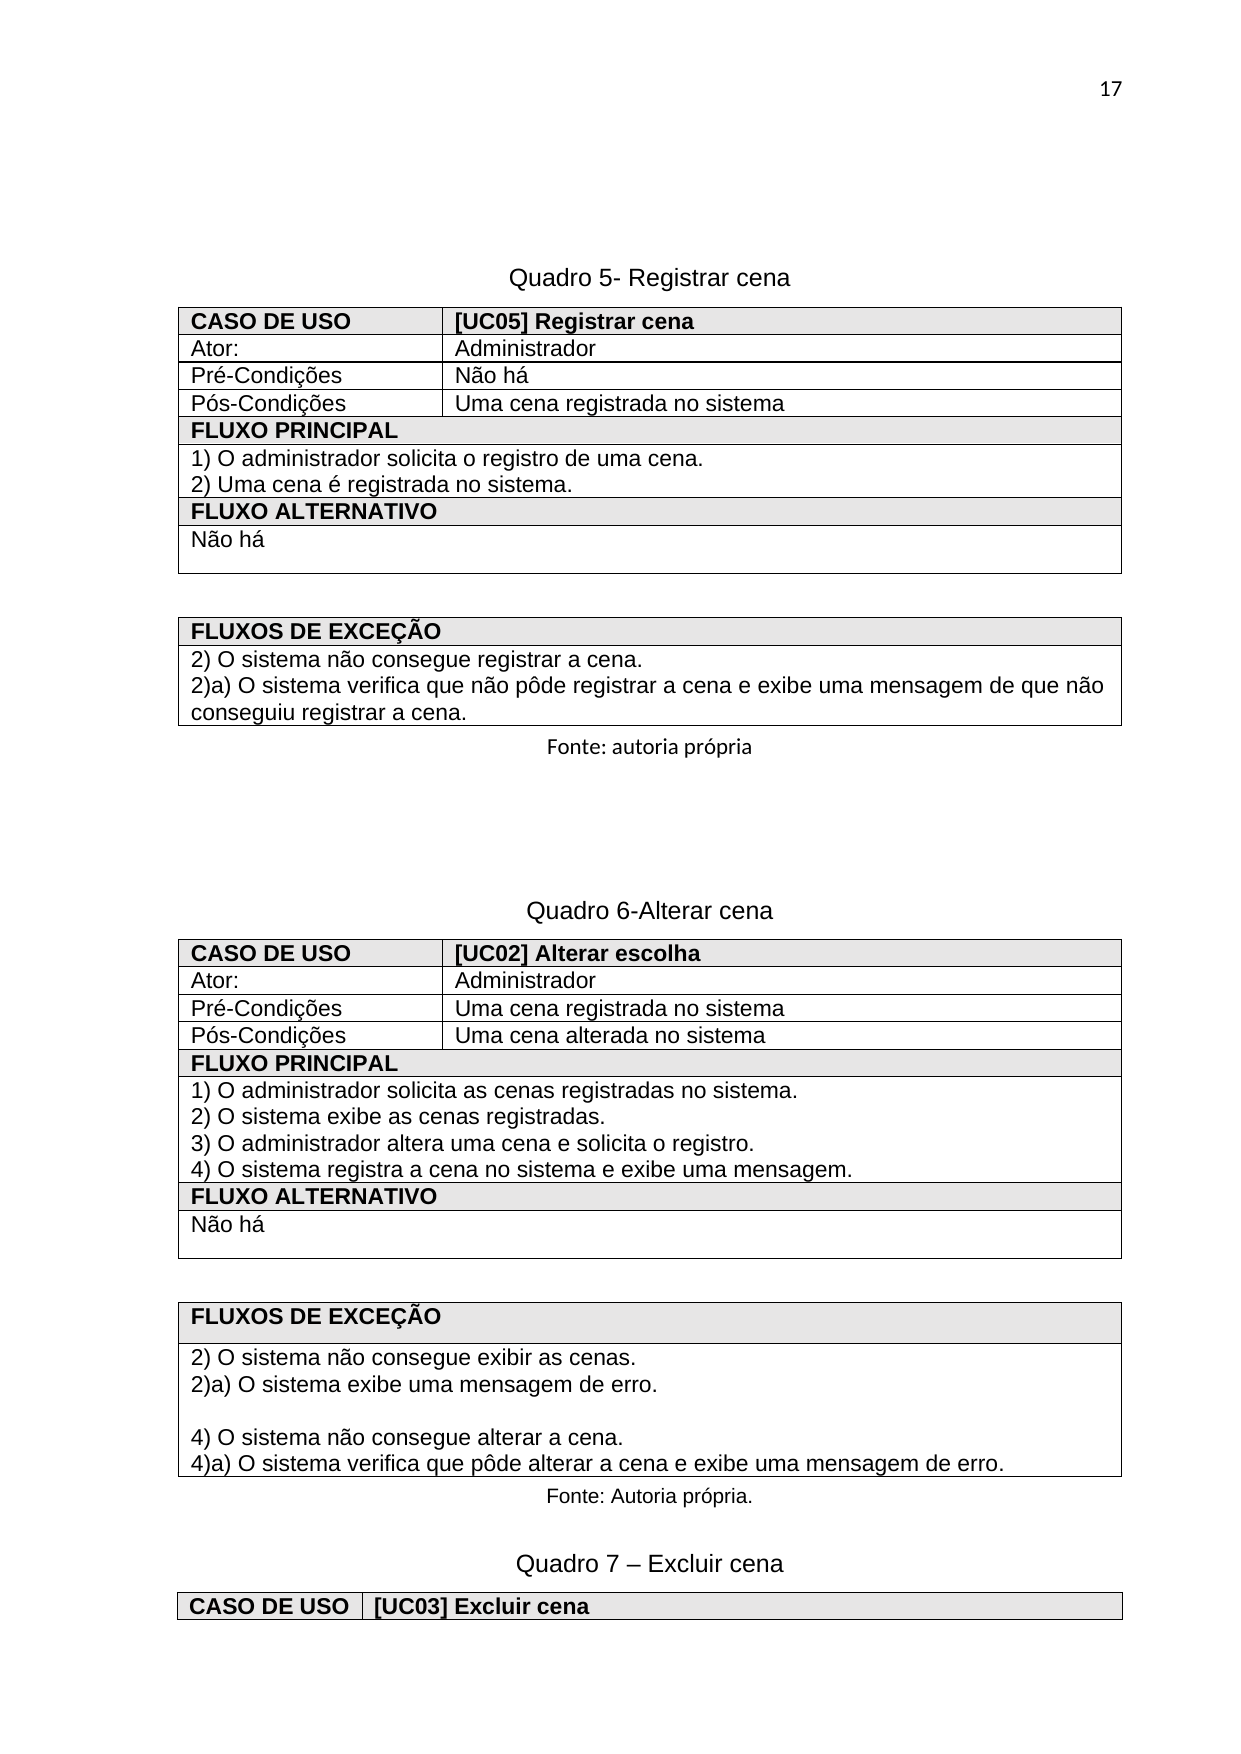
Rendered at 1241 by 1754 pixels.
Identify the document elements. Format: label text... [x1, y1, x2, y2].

table_header [UC03] Excluir cena [363, 1593, 1122, 1619]
table_cell Pós-Condições [179, 390, 442, 416]
table_cell Pré-Condições [179, 363, 442, 389]
text Fonte: autoria própria [177, 732, 1122, 760]
table_cell Não há [179, 526, 1121, 573]
table_cell 1) O administrador solicita o registro de uma cena. 2) Uma cena é registrada no sistema. [179, 445, 1121, 497]
table_cell Não há [443, 363, 1121, 389]
table_cell Administrador [443, 335, 1121, 361]
text Quadro 7 ‒ Excluir cena [177, 1549, 1122, 1577]
text Fonte: Autoria própria. [177, 1483, 1122, 1507]
table_header FLUXOS DE EXCEÇÃO [179, 618, 1121, 645]
table_header [UC02] Alterar escolha [443, 940, 1121, 966]
table_cell Pós-Condições [179, 1022, 442, 1048]
table_cell Uma cena registrada no sistema [443, 995, 1121, 1021]
table_cell Não há [179, 1211, 1121, 1258]
table_cell Pré-Condições [179, 995, 442, 1021]
text Quadro 6-Alterar cena [177, 896, 1122, 924]
table_cell Ator: [179, 335, 442, 361]
table_cell FLUXO ALTERNATIVO [179, 498, 1121, 525]
table_cell 2) O sistema não consegue registrar a cena. 2)a) O sistema verifica que não pôde registrar a cena e exibe uma mensagem de que não conseguiu registrar a cena. [179, 646, 1121, 725]
table_header FLUXOS DE EXCEÇÃO [179, 1303, 1121, 1343]
table_cell Uma cena alterada no sistema [443, 1022, 1121, 1048]
table_cell Uma cena registrada no sistema [443, 390, 1121, 416]
table_header CASO DE USO [179, 308, 442, 334]
table_header CASO DE USO [178, 1593, 362, 1619]
table_cell Administrador [443, 967, 1121, 994]
table_cell 1) O administrador solicita as cenas registradas no sistema. 2) O sistema exibe as cenas registradas. 3) O administrador altera uma cena e solicita o registro. 4) O sistema registra a cena no sistema e exibe uma mensagem. [179, 1077, 1121, 1182]
table_cell FLUXO PRINCIPAL [179, 1050, 1121, 1076]
table_cell FLUXO ALTERNATIVO [179, 1183, 1121, 1210]
table_cell FLUXO PRINCIPAL [179, 417, 1121, 443]
table_header [UC05] Registrar cena [443, 308, 1121, 334]
text Quadro 5- Registrar cena [177, 263, 1122, 292]
table_header CASO DE USO [179, 940, 442, 966]
table_cell 2) O sistema não consegue exibir as cenas. 2)a) O sistema exibe uma mensagem de erro. 4) O sistema não consegue alterar a cena. 4)a) O sistema verifica que pôde alterar a cena e exibe uma mensagem de erro. [179, 1344, 1121, 1476]
table_cell Ator: [179, 967, 442, 994]
